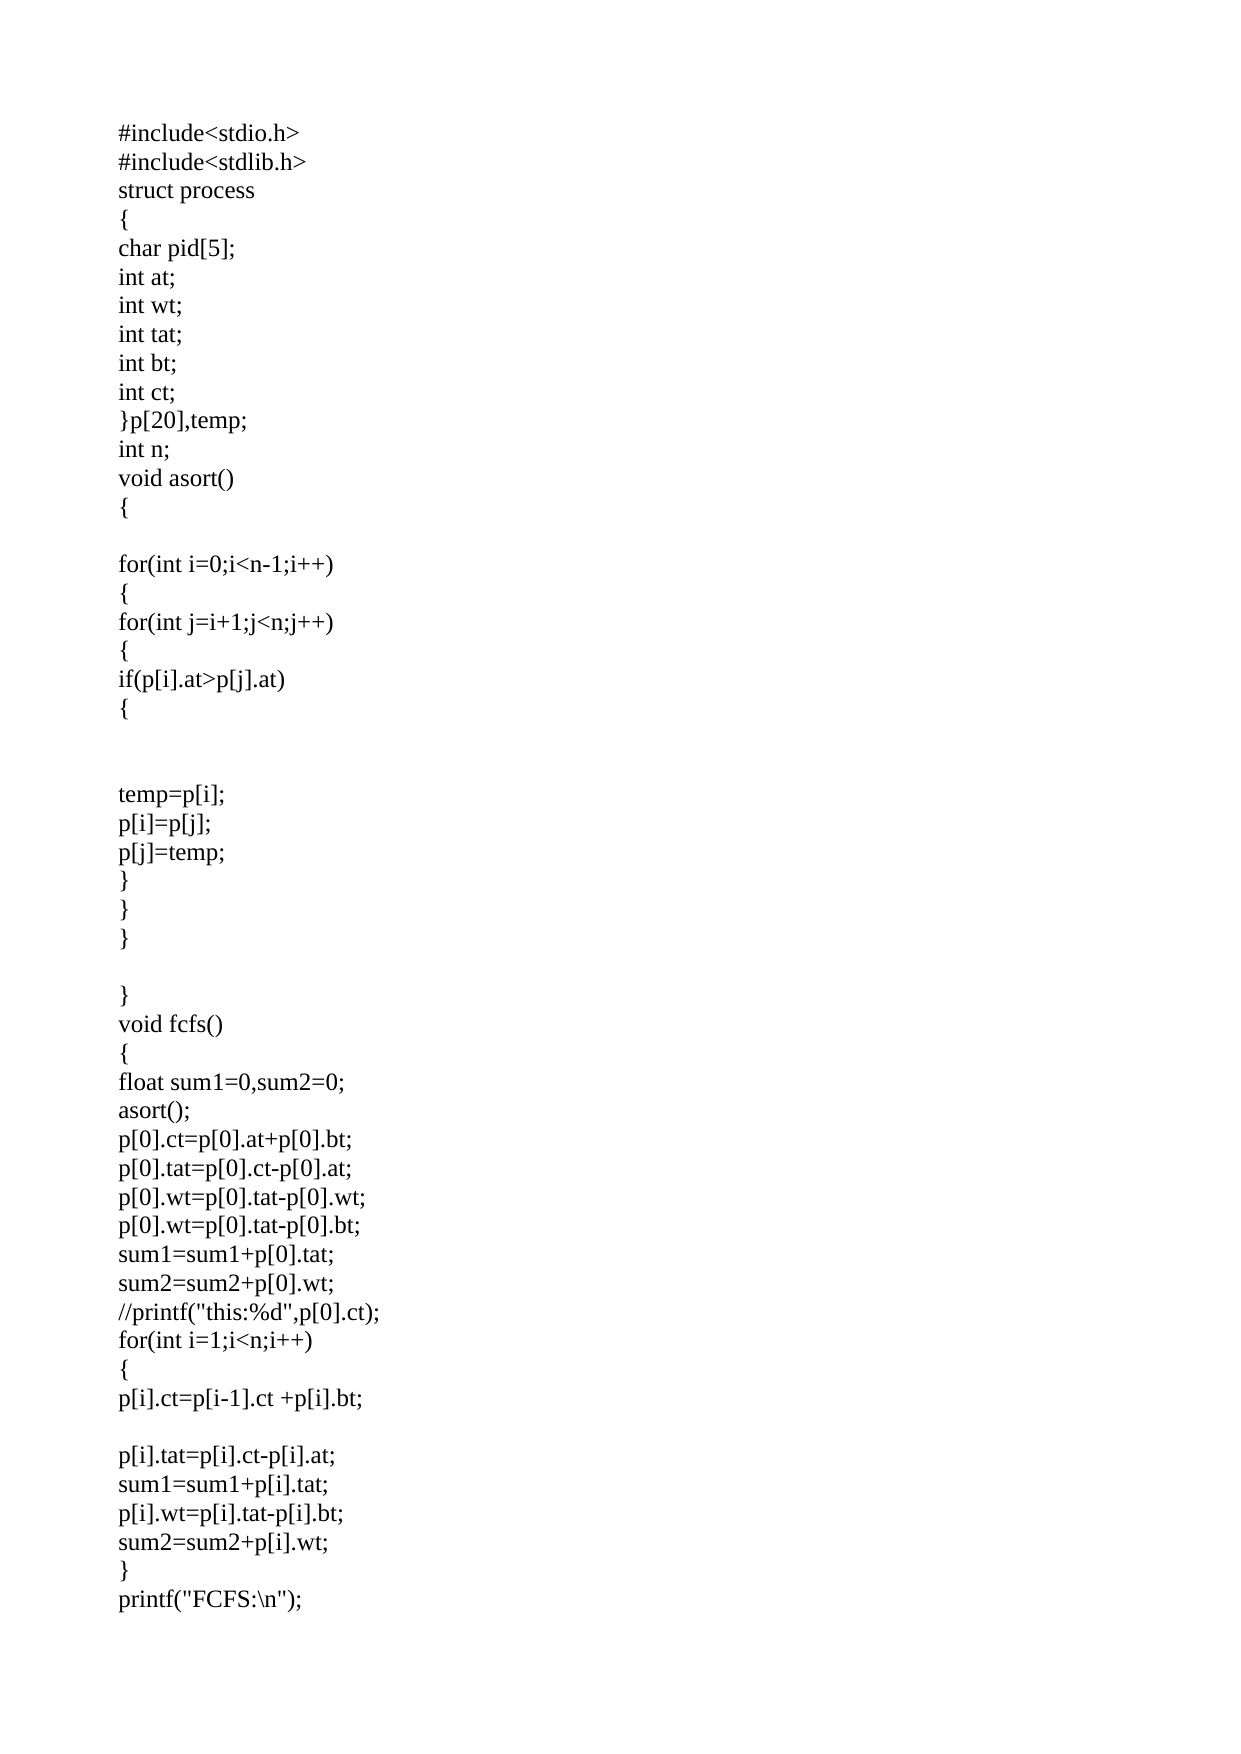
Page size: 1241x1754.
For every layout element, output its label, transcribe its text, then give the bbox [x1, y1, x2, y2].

text temp=p[i]; [118, 779, 1122, 808]
text sum2=sum2+p[0].wt; [118, 1268, 1122, 1297]
text { [118, 693, 1122, 722]
text p[i].ct=p[i-1].ct +p[i].bt; [118, 1383, 1122, 1412]
text { [118, 204, 1122, 233]
text } [118, 894, 1122, 923]
text { [118, 492, 1122, 521]
text } [118, 981, 1122, 1009]
text #include<stdio.h> [118, 118, 1122, 147]
text void fcfs() [118, 1009, 1122, 1038]
text }p[20],temp; [118, 406, 1122, 434]
text sum1=sum1+p[i].tat; [118, 1469, 1122, 1498]
text { [118, 1354, 1122, 1383]
text sum2=sum2+p[i].wt; [118, 1527, 1122, 1556]
text void asort() [118, 463, 1122, 492]
text { [118, 1038, 1122, 1067]
text { [118, 578, 1122, 607]
text sum1=sum1+p[0].tat; [118, 1239, 1122, 1268]
text for(int j=i+1;j<n;j++) [118, 607, 1122, 636]
text #include<stdlib.h> [118, 147, 1122, 176]
text struct process [118, 176, 1122, 204]
text //printf("this:%d",p[0].ct); [118, 1297, 1122, 1326]
text for(int i=1;i<n;i++) [118, 1326, 1122, 1354]
text asort(); [118, 1096, 1122, 1124]
text p[i].tat=p[i].ct-p[i].at; [118, 1441, 1122, 1469]
text } [118, 866, 1122, 894]
text if(p[i].at>p[j].at) [118, 664, 1122, 693]
text p[i]=p[j]; [118, 808, 1122, 837]
text int n; [118, 434, 1122, 463]
text p[j]=temp; [118, 837, 1122, 866]
text int tat; [118, 319, 1122, 348]
text float sum1=0,sum2=0; [118, 1067, 1122, 1096]
text int bt; [118, 348, 1122, 377]
text p[0].wt=p[0].tat-p[0].bt; [118, 1211, 1122, 1239]
text char pid[5]; [118, 233, 1122, 262]
text int ct; [118, 377, 1122, 406]
text { [118, 636, 1122, 664]
text for(int i=0;i<n-1;i++) [118, 549, 1122, 578]
text p[0].ct=p[0].at+p[0].bt; [118, 1124, 1122, 1153]
text } [118, 923, 1122, 952]
text int at; [118, 262, 1122, 291]
text p[i].wt=p[i].tat-p[i].bt; [118, 1498, 1122, 1527]
text p[0].tat=p[0].ct-p[0].at; [118, 1153, 1122, 1182]
text printf("FCFS:\n"); [118, 1584, 1122, 1613]
text } [118, 1556, 1122, 1584]
text p[0].wt=p[0].tat-p[0].wt; [118, 1182, 1122, 1211]
text int wt; [118, 291, 1122, 319]
